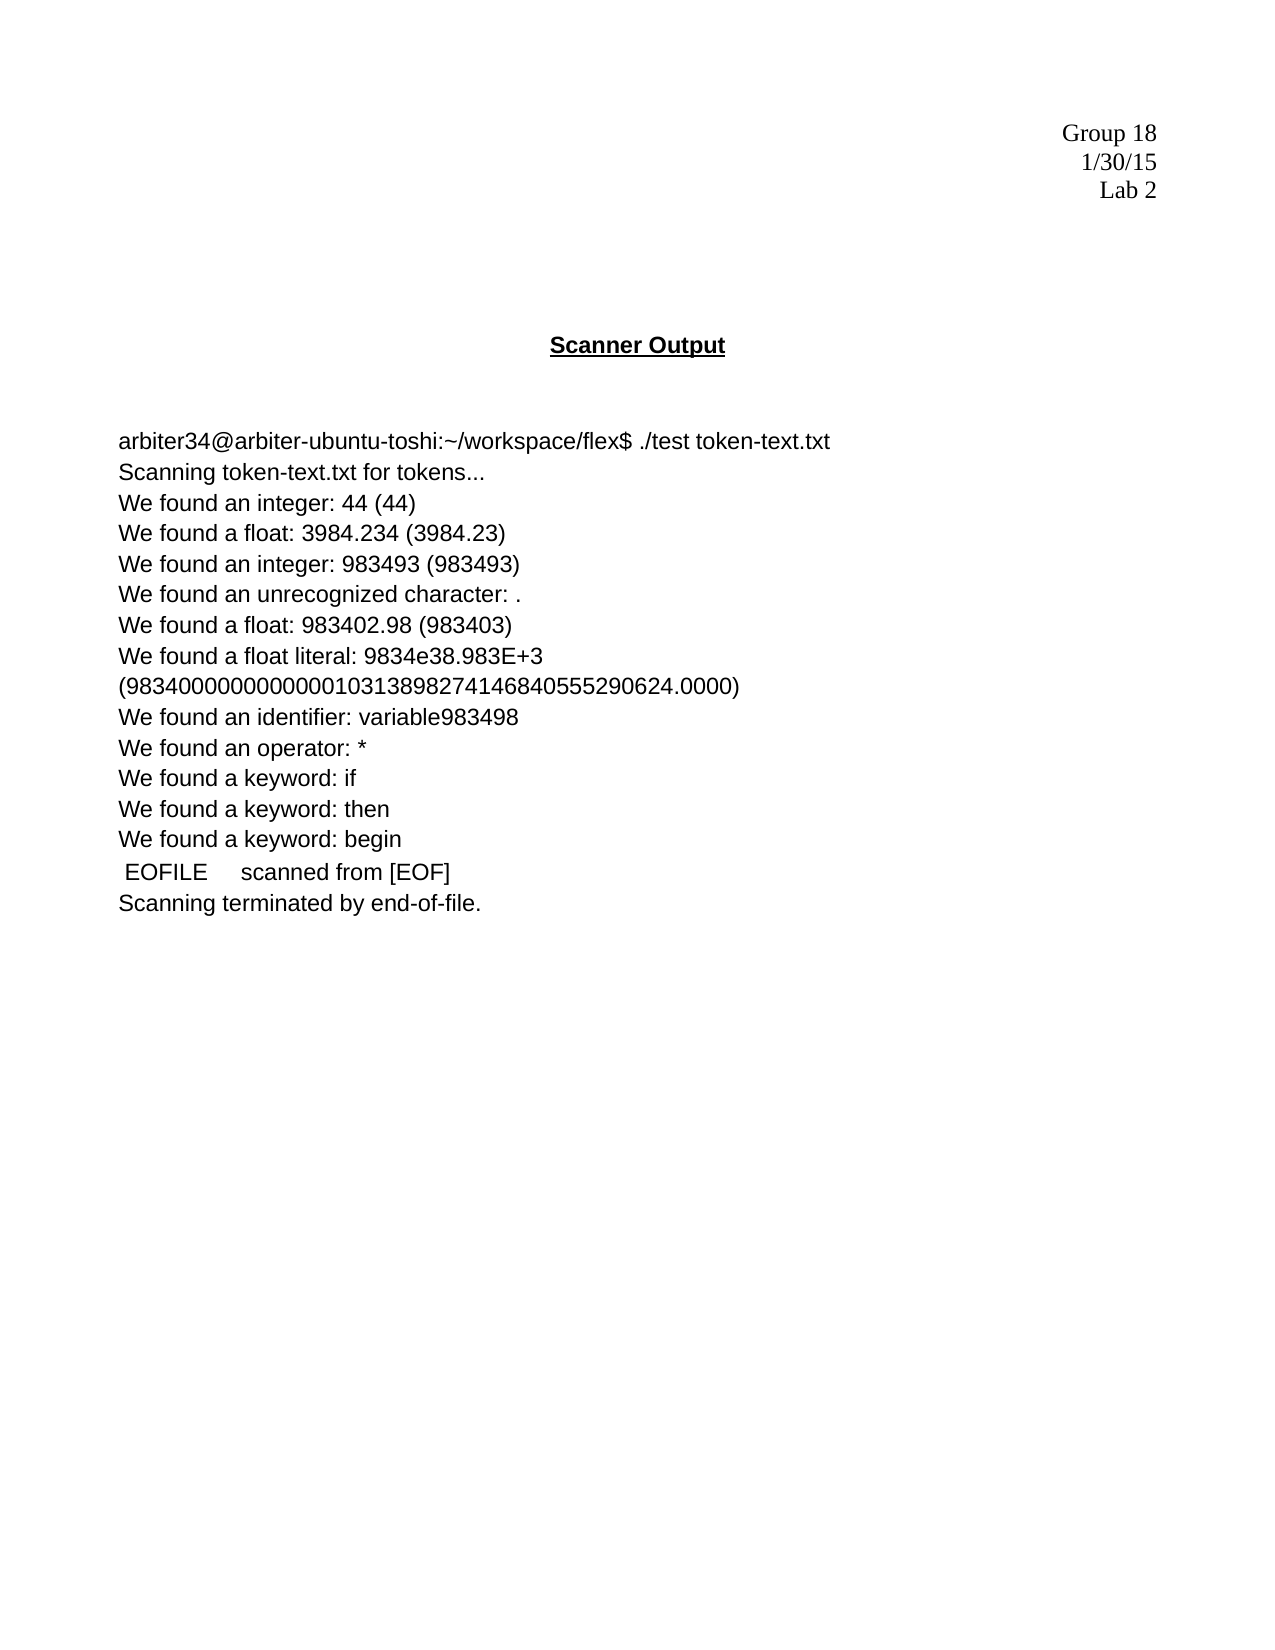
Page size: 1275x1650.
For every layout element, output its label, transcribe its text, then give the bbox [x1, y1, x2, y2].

text We found a keyword: then [118, 795, 1157, 822]
text We found an operator: * [118, 734, 1157, 761]
text We found an identifier: variable983498 [118, 703, 1157, 730]
text We found a float: 983402.98 (983403) [118, 612, 1157, 638]
text We found a keyword: if [118, 765, 1157, 792]
text We found a float literal: 9834e38.983E+3 (983400000000000010313898274146840555290624.0000) [118, 642, 1157, 700]
text arbiter34@arbiter-ubuntu-toshi:~/workspace/flex$ ./test token-text.txt [118, 428, 1157, 455]
text EOFILE scanned from [EOF] [118, 857, 1157, 885]
text Scanning terminated by end-of-file. [118, 889, 1157, 916]
text We found an integer: 983493 (983493) [118, 550, 1157, 577]
text We found a float: 3984.234 (3984.23) [118, 520, 1157, 547]
text We found an integer: 44 (44) [118, 489, 1157, 516]
text We found an unrecognized character: . [118, 581, 1157, 608]
text Scanning token-text.txt for tokens... [118, 458, 1157, 485]
text Scanner Output [118, 332, 1157, 359]
text We found a keyword: begin [118, 826, 1157, 853]
